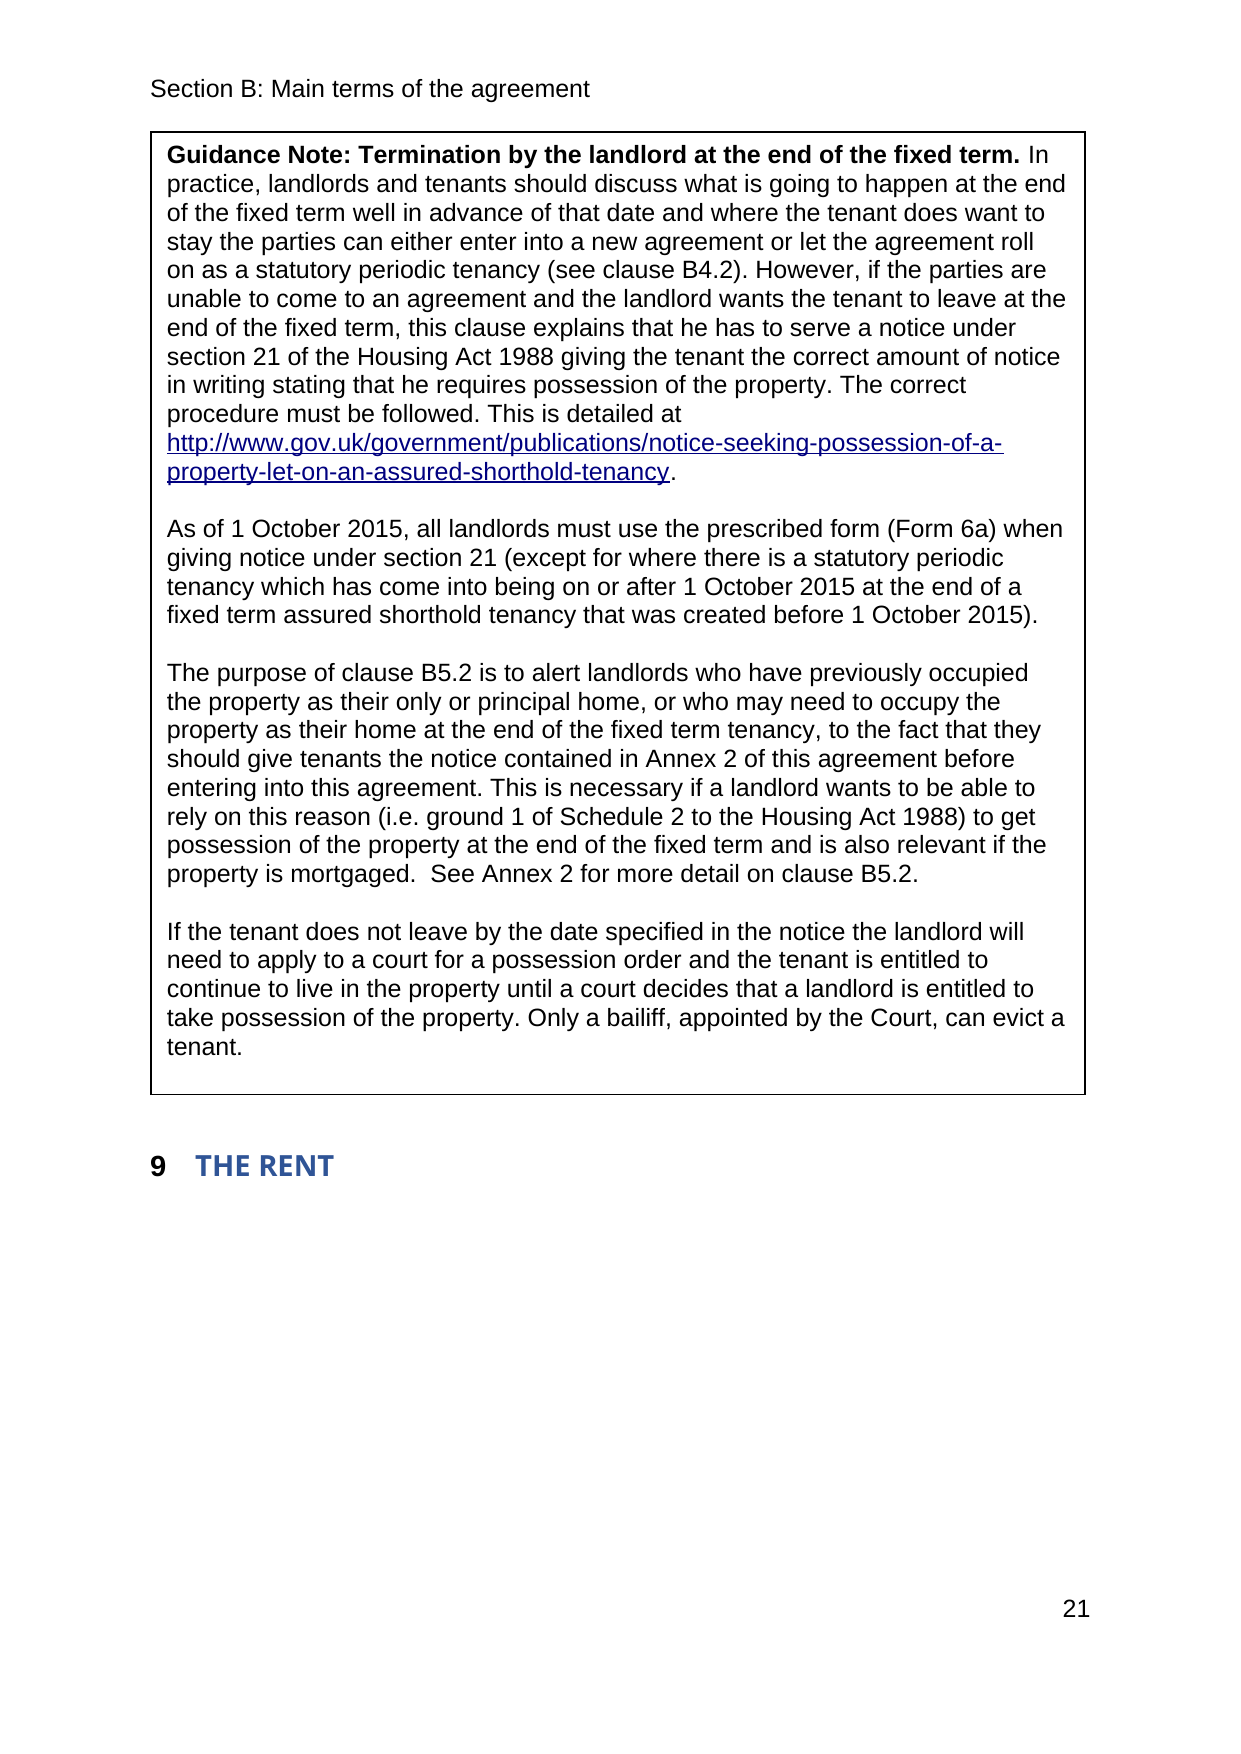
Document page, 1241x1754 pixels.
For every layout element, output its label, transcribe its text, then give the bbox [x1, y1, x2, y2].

text If the tenant does not leave by the date specified in the notice the landlord will need to apply to a court for a possession order and the tenant is entitled to continue to live in the property until a court decides that a landlord is entitled to take possession of the property. Only a bailiff, appointed by the Court, can evict a tenant. [167, 917, 1069, 1060]
text As of 1 October 2015, all landlords must use the prescribed form (Form 6a) when giving notice under section 21 (except for where there is a statutory periodic tenancy which has come into being on or after 1 October 2015 at the end of a fixed term assured shorthold tenancy that was created before 1 October 2015). [167, 514, 1069, 629]
text Guidance Note: Termination by the landlord at the end of the fixed term. In practice, landlords and tenants should discuss what is going to happen at the end of the fixed term well in advance of that date and where the tenant does want to stay the parties can either enter into a new agreement or let the agreement roll on as a statutory periodic tenancy (see clause B4.2). However, if the parties are unable to come to an agreement and the landlord wants the tenant to leave at the end of the fixed term, this clause explains that he has to serve a notice under section 21 of the Housing Act 1988 giving the tenant the correct amount of notice in writing stating that he requires possession of the property. The correct procedure must be followed. This is detailed at http://www.gov.uk/government/publications/notice-seeking-possession-of-a-property-let-on-an-assured-shorthold-tenancy. [167, 140, 1069, 485]
subtitle THE RENT [150, 1145, 1090, 1185]
text The purpose of clause B5.2 is to alert landlords who have previously occupied the property as their only or principal home, or who may need to occupy the property as their home at the end of the fixed term tenancy, to the fact that they should give tenants the notice contained in Annex 2 of this agreement before entering into this agreement. This is necessary if a landlord wants to be able to rely on this reason (i.e. ground 1 of Schedule 2 to the Housing Act 1988) to get possession of the property at the end of the fixed term and is also relevant if the property is mortgaged. See Annex 2 for more detail on clause B5.2. [167, 658, 1069, 888]
